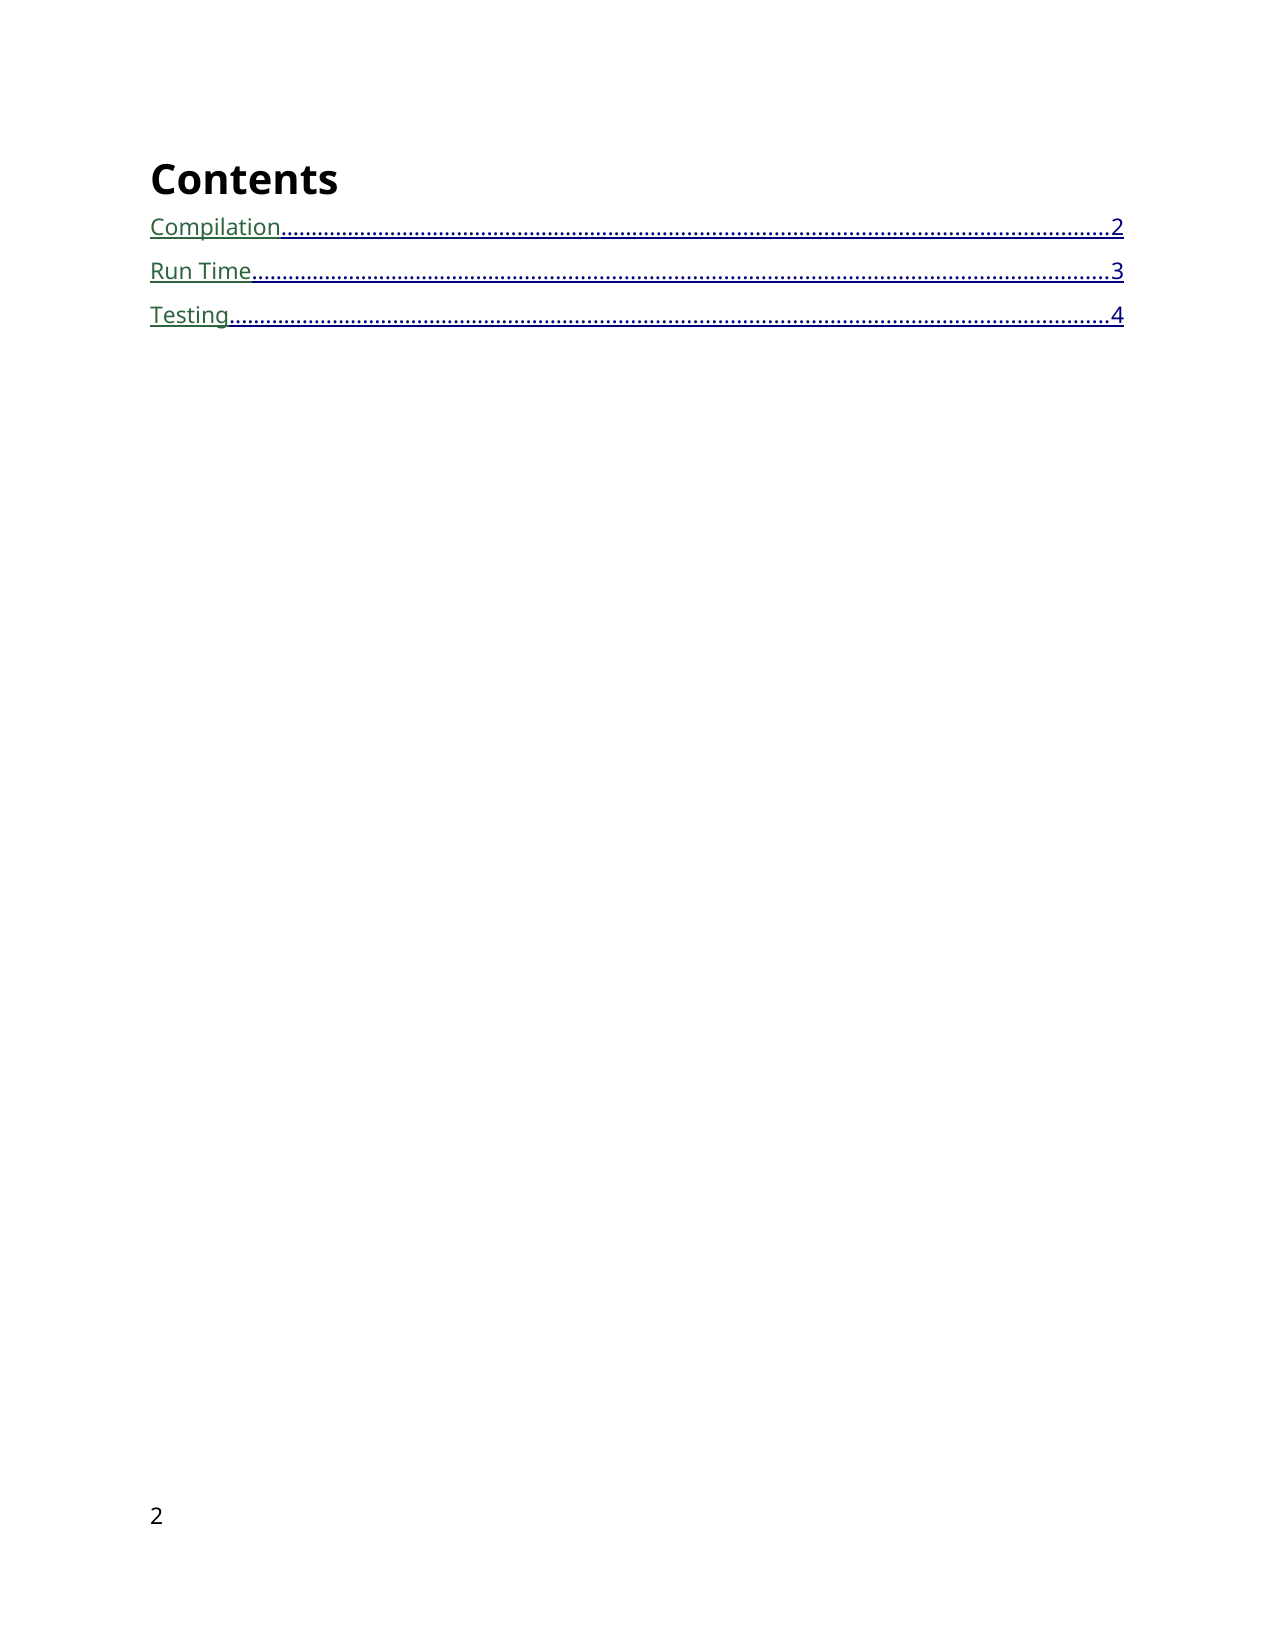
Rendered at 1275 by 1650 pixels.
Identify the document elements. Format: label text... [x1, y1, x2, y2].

subtitle Contents [150, 150, 1125, 207]
text Testing 4 [150, 298, 1125, 330]
text Run Time 3 [150, 255, 1125, 286]
text Compilation 2 [150, 211, 1125, 242]
